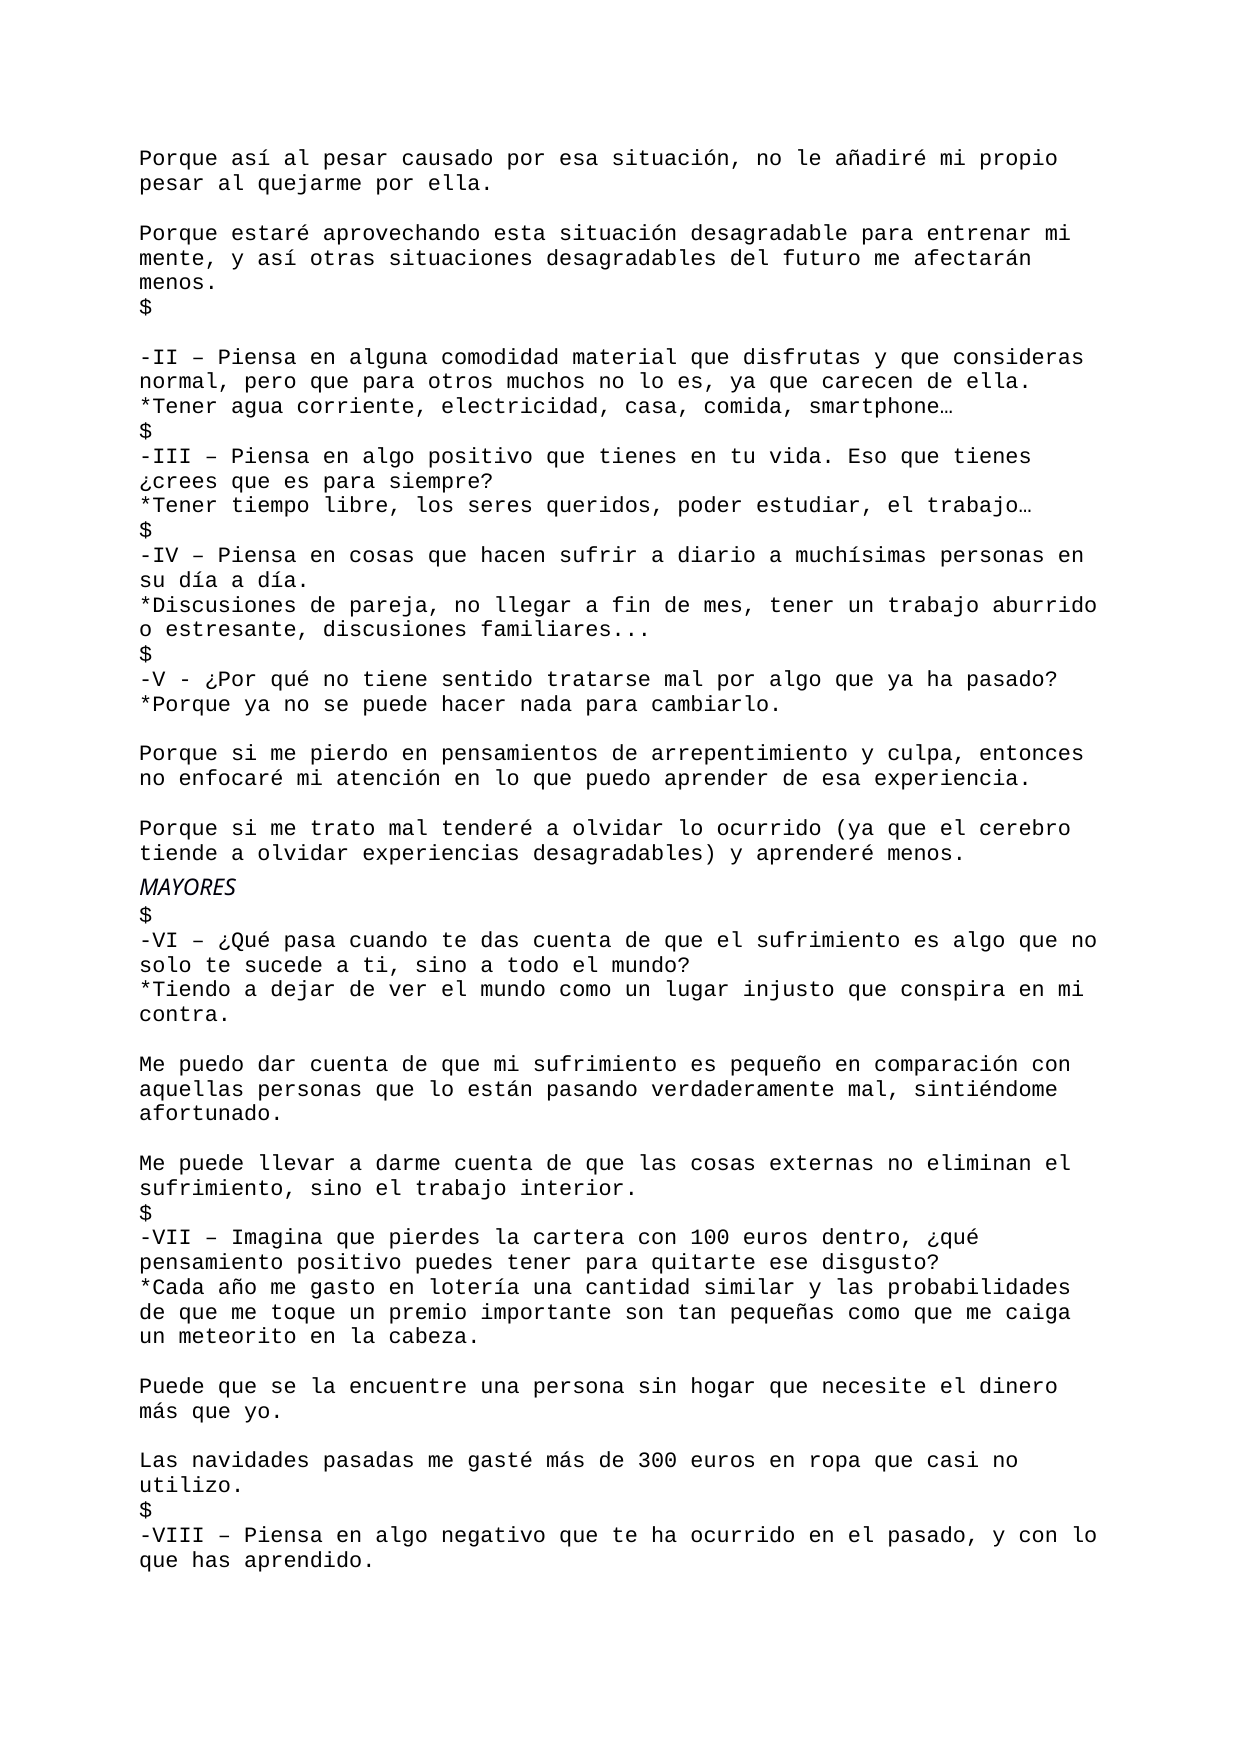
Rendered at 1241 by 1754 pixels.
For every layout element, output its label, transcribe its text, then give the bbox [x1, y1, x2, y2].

text $ [139, 1202, 1101, 1226]
text Me puede llevar a darme cuenta de que las cosas externas no eliminan el sufrimiento, sino el trabajo interior. [139, 1152, 1101, 1202]
text -VIII – Piensa en algo negativo que te ha ocurrido en el pasado, y con lo que has aprendido. [139, 1524, 1101, 1573]
text Porque así al pesar causado por esa situación, no le añadiré mi propio pesar al quejarme por ella. [139, 148, 1101, 197]
text Porque estaré aprovechando esta situación desagradable para entrenar mi mente, y así otras situaciones desagradables del futuro me afectarán menos. [139, 222, 1101, 296]
text $ [139, 1499, 1101, 1524]
text Me puedo dar cuenta de que mi sufrimiento es pequeño en comparación con aquellas personas que lo están pasando verdaderamente mal, sintiéndome afortunado. [139, 1053, 1101, 1127]
text $ [139, 296, 1101, 321]
text $ [139, 904, 1101, 929]
text $ [139, 643, 1101, 668]
text Porque si me pierdo en pensamientos de arrepentimiento y culpa, entonces no enfocaré mi atención en lo que puedo aprender de esa experiencia. [139, 743, 1101, 792]
text -V - ¿Por qué no tiene sentido tratarse mal por algo que ya ha pasado? [139, 668, 1101, 693]
text *Tener agua corriente, electricidad, casa, comida, smartphone… [139, 396, 1101, 420]
text *Tener tiempo libre, los seres queridos, poder estudiar, el trabajo… [139, 495, 1101, 519]
text -III – Piensa en algo positivo que tienes en tu vida. Eso que tienes ¿crees que es para siempre? [139, 445, 1101, 495]
text Las navidades pasadas me gasté más de 300 euros en ropa que casi no utilizo. [139, 1449, 1101, 1499]
subtitle MAYORES [139, 871, 1101, 902]
text -IV – Piensa en cosas que hacen sufrir a diario a muchísimas personas en su día a día. [139, 544, 1101, 594]
text $ [139, 420, 1101, 445]
text *Discusiones de pareja, no llegar a fin de mes, tener un trabajo aburrido o estresante, discusiones familiares... [139, 594, 1101, 643]
text *Porque ya no se puede hacer nada para cambiarlo. [139, 693, 1101, 718]
text $ [139, 519, 1101, 544]
text Puede que se la encuentre una persona sin hogar que necesite el dinero más que yo. [139, 1375, 1101, 1425]
text -VII – Imagina que pierdes la cartera con 100 euros dentro, ¿qué pensamiento positivo puedes tener para quitarte ese disgusto? [139, 1226, 1101, 1276]
text -II – Piensa en alguna comodidad material que disfrutas y que consideras normal, pero que para otros muchos no lo es, ya que carecen de ella. [139, 346, 1101, 396]
text *Tiendo a dejar de ver el mundo como un lugar injusto que conspira en mi contra. [139, 978, 1101, 1028]
text *Cada año me gasto en lotería una cantidad similar y las probabilidades de que me toque un premio importante son tan pequeñas como que me caiga un meteorito en la cabeza. [139, 1276, 1101, 1350]
text -VI – ¿Qué pasa cuando te das cuenta de que el sufrimiento es algo que no solo te sucede a ti, sino a todo el mundo? [139, 929, 1101, 978]
text Porque si me trato mal tenderé a olvidar lo ocurrido (ya que el cerebro tiende a olvidar experiencias desagradables) y aprenderé menos. [139, 817, 1101, 867]
